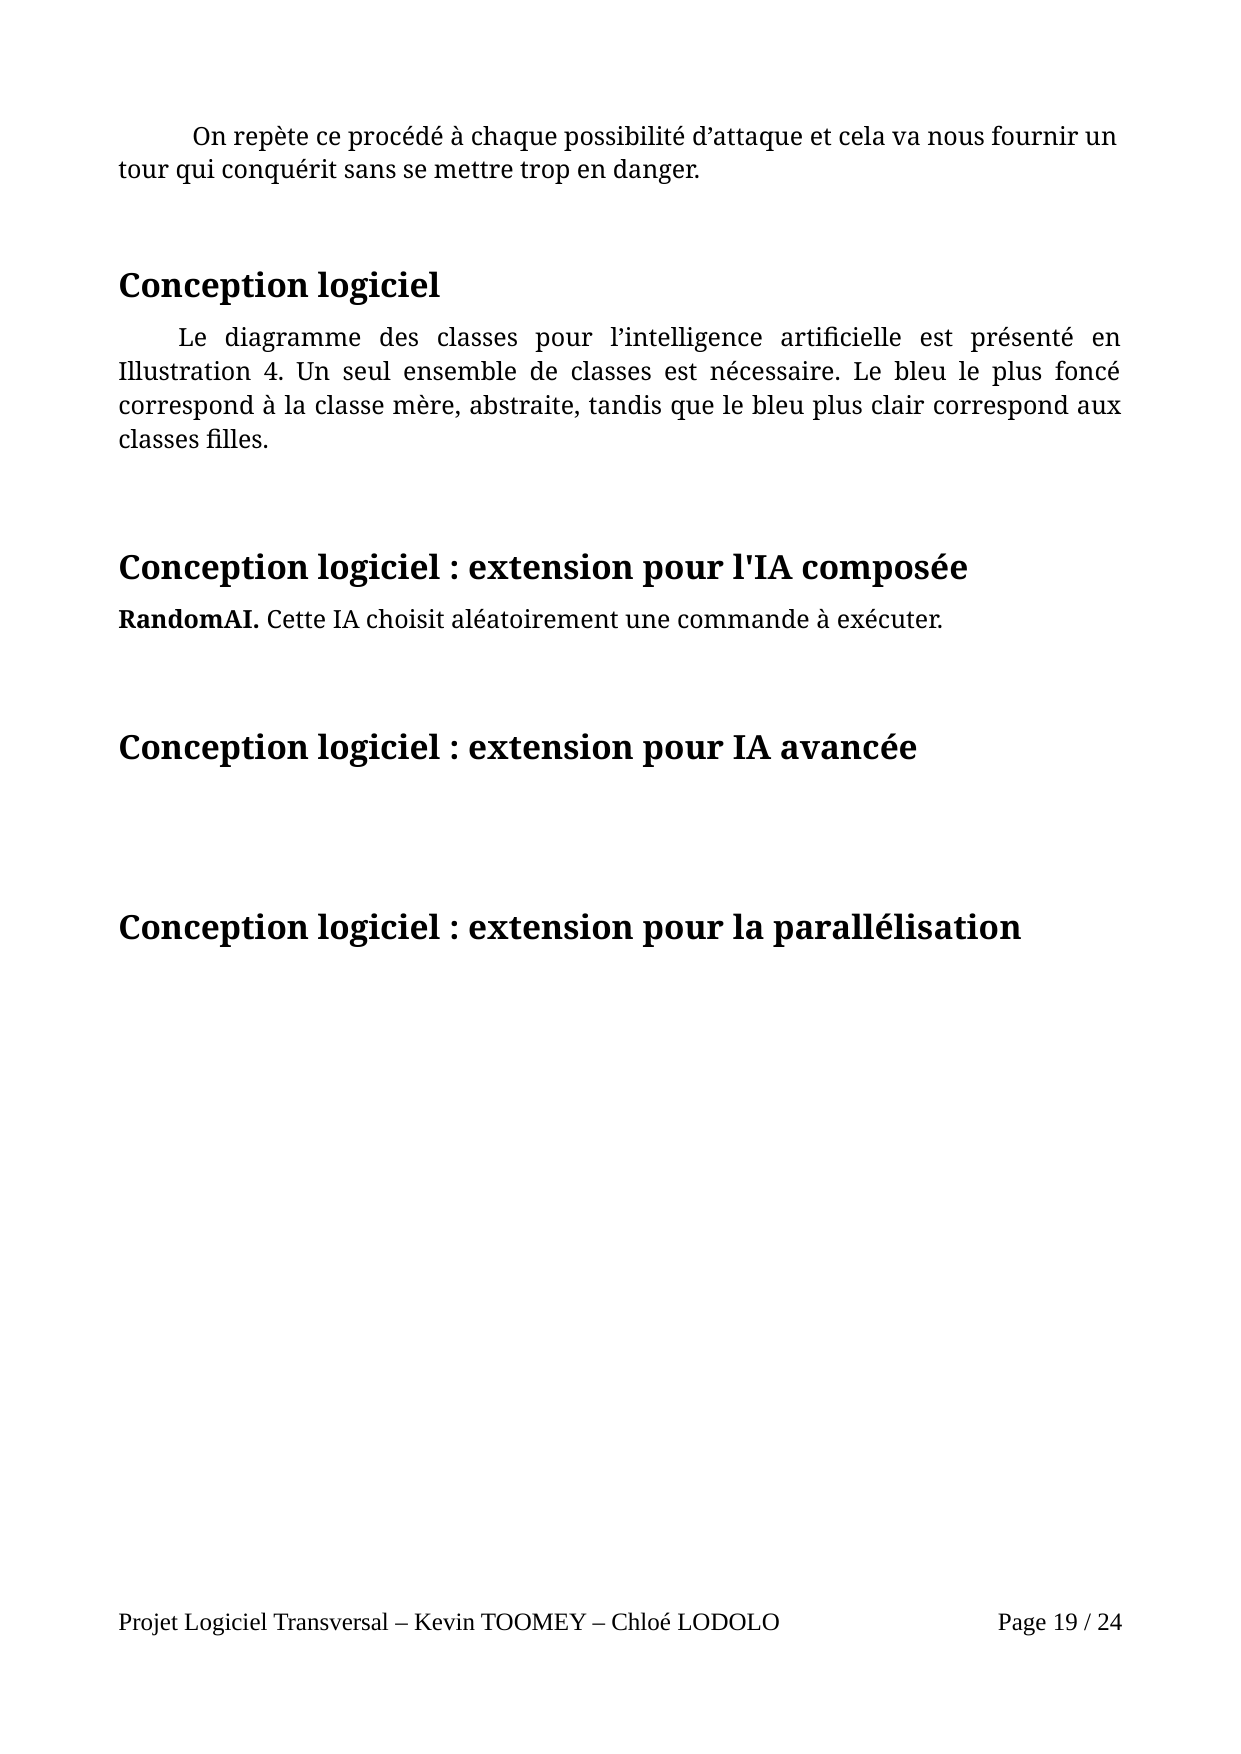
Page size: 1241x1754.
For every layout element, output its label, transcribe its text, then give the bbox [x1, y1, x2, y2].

subtitle Conception logiciel : extension pour la parallélisation [118, 903, 1122, 949]
subtitle Conception logiciel [118, 262, 1122, 307]
text RandomAI. Cette IA choisit aléatoirement une commande à exécuter. [118, 602, 1122, 636]
text Le diagramme des classes pour l’intelligence artificielle est présenté en Illustration 4. Un seul ensemble de classes est nécessaire. Le bleu le plus foncé correspond à la classe mère, abstraite, tandis que le bleu plus clair correspond aux classes filles. [118, 319, 1122, 456]
text On repète ce procédé à chaque possibilité d’attaque et cela va nous fournir un tour qui conquérit sans se mettre trop en danger. [118, 118, 1122, 186]
subtitle Conception logiciel : extension pour IA avancée [118, 724, 1122, 769]
subtitle Conception logiciel : extension pour l'IA composée [118, 544, 1122, 589]
